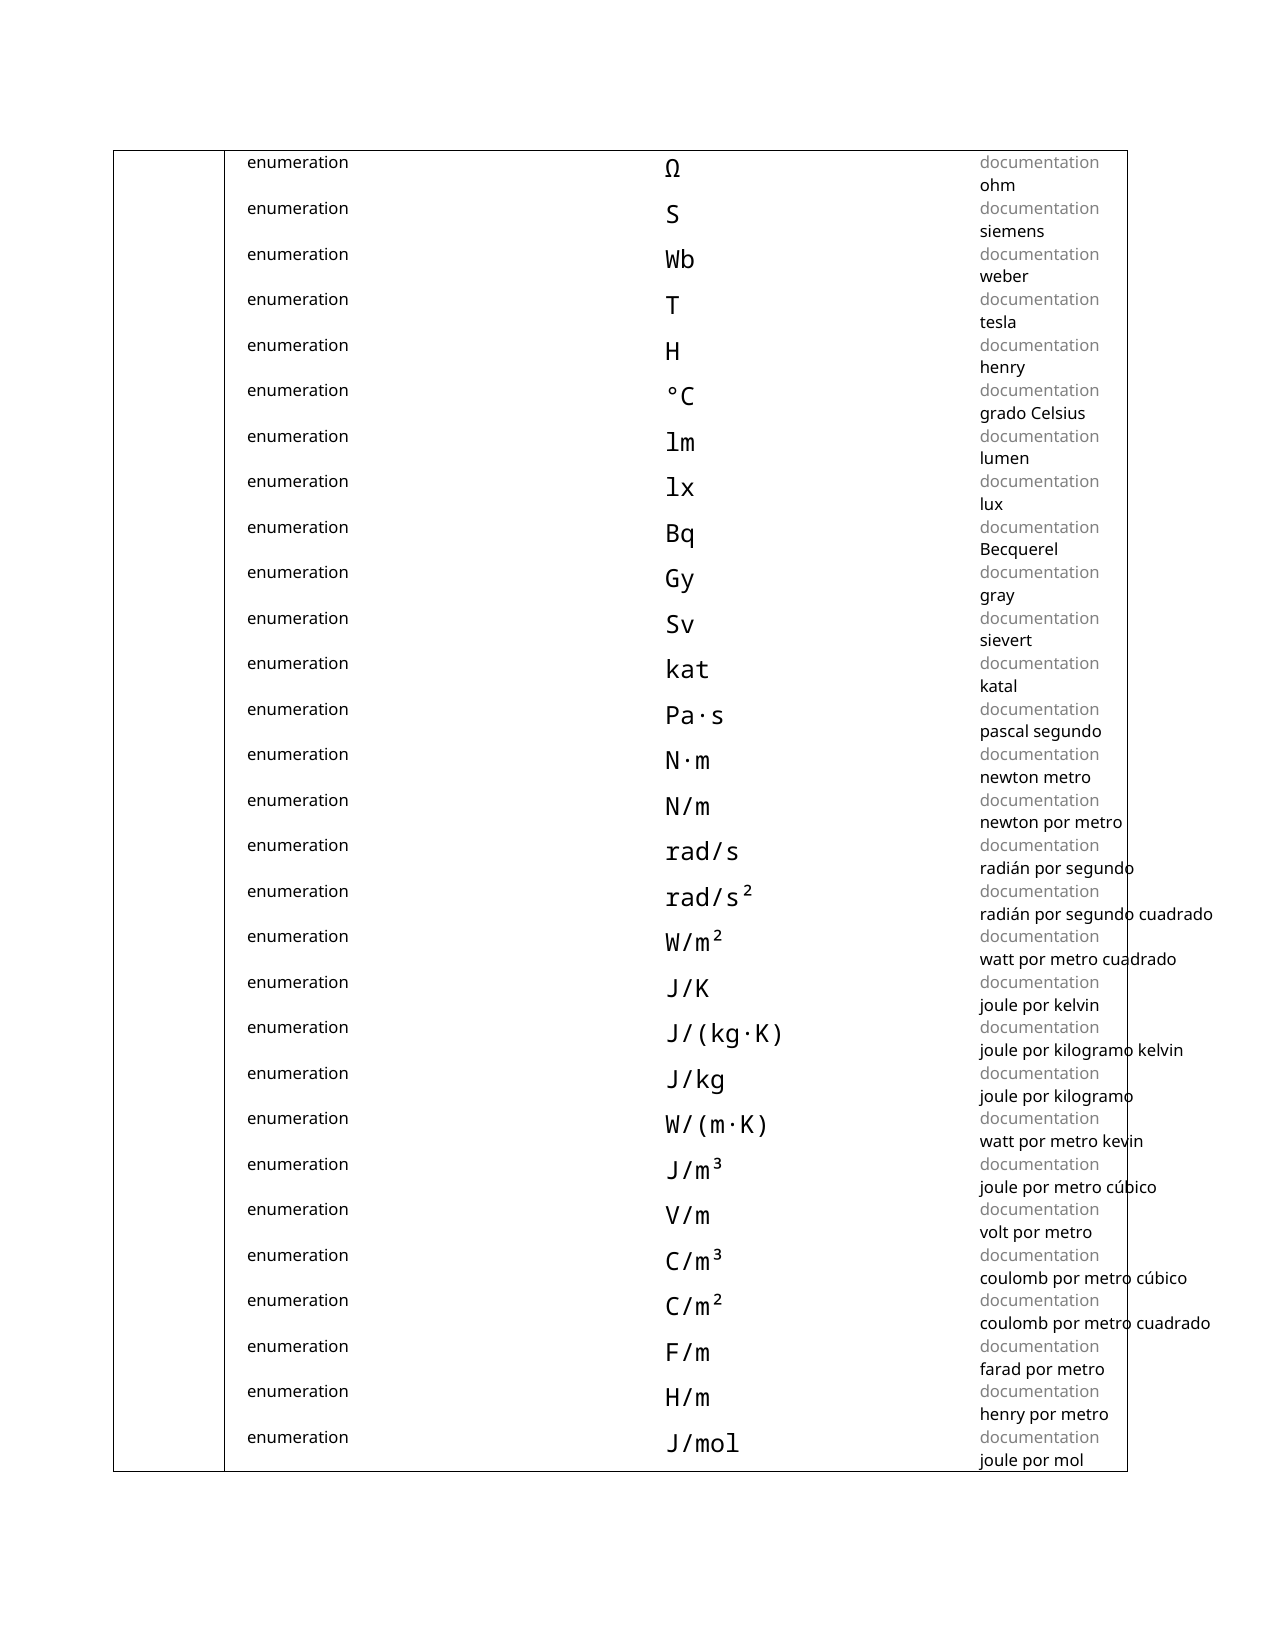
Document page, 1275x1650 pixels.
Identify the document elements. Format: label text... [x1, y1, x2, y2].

table_cell enumeration [236, 1380, 654, 1426]
table_header documentation [968, 743, 1127, 766]
table_cell S [654, 197, 957, 242]
table_header documentation [968, 834, 1127, 857]
table_cell enumeration [236, 1107, 654, 1152]
table_header documentation [968, 1198, 1127, 1221]
table_cell enumeration [236, 333, 654, 379]
table_header documentation [968, 1335, 1127, 1357]
table_cell weber [968, 265, 1127, 287]
table_cell [957, 379, 968, 424]
table_header documentation [968, 288, 1127, 310]
table_cell enumeration [236, 151, 654, 197]
table_cell J/K [654, 970, 957, 1016]
table_cell enumeration [236, 697, 654, 743]
table_cell [957, 333, 1127, 379]
table_cell enumeration [236, 925, 654, 970]
table_cell N·m [654, 743, 957, 788]
table_cell lumen [968, 447, 1127, 469]
table_cell [957, 606, 968, 652]
table_cell [957, 1016, 968, 1061]
table_header documentation [968, 970, 1127, 993]
table_header documentation [968, 197, 1127, 219]
table_cell enumeration [236, 834, 654, 879]
table_cell W/(m·K) [654, 1107, 957, 1152]
table_cell enumeration [236, 788, 654, 834]
table_cell [957, 424, 1127, 470]
table_cell [957, 288, 968, 333]
table_cell coulomb por metro cuadrado [968, 1312, 1127, 1334]
table_cell [957, 151, 1127, 197]
table_cell enumeration [236, 515, 654, 561]
table_cell T [654, 288, 957, 333]
table_cell Pa·s [654, 697, 957, 743]
table_header documentation [968, 652, 1127, 674]
table_cell Gy [654, 561, 957, 606]
table_cell enumeration [236, 242, 654, 288]
table_cell [957, 1426, 968, 1471]
table_header documentation [968, 1061, 1127, 1084]
table_cell tesla [968, 310, 1127, 333]
table_cell [957, 242, 1127, 288]
table_cell [957, 1061, 968, 1107]
table_cell [957, 697, 968, 743]
table_cell coulomb por metro cúbico [968, 1266, 1127, 1289]
table_cell henry por metro [968, 1403, 1127, 1426]
table_header documentation [968, 424, 1127, 447]
table_cell enumeration [236, 470, 654, 515]
table_cell joule por mol [968, 1448, 1127, 1471]
table_header documentation [968, 1380, 1127, 1403]
table_header documentation [968, 1289, 1127, 1312]
table_cell Ω [654, 151, 957, 197]
table_cell Sv [654, 606, 957, 652]
table_cell [957, 1198, 968, 1243]
table_header documentation [968, 561, 1127, 583]
table_cell newton por metro [968, 811, 1127, 834]
table_cell grado Celsius [968, 401, 1127, 424]
table_cell kat [654, 652, 957, 697]
table_header documentation [968, 879, 1127, 902]
table_cell Bq [654, 515, 957, 561]
table_cell J/mol [654, 1426, 957, 1471]
table_cell joule por metro cúbico [968, 1175, 1127, 1198]
table_header documentation [968, 515, 1127, 538]
table_cell J/kg [654, 1061, 957, 1107]
table_header documentation [968, 470, 1127, 492]
table_header documentation [968, 379, 1127, 401]
table_cell [957, 788, 968, 834]
table_cell sievert [968, 629, 1127, 652]
table_cell radián por segundo [968, 857, 1127, 879]
table_cell F/m [654, 1335, 957, 1380]
table_header documentation [968, 925, 1127, 948]
table_cell [957, 743, 968, 788]
table_cell enumeration [236, 1335, 654, 1380]
table_cell enumeration [236, 288, 654, 333]
table_cell [225, 151, 1127, 1471]
table_cell enumeration [236, 879, 654, 925]
table_cell [957, 1244, 968, 1289]
table_cell [957, 1153, 968, 1198]
table_cell [957, 561, 1127, 606]
table_header documentation [968, 1153, 1127, 1175]
table_cell enumeration [236, 743, 654, 788]
table_cell volt por metro [968, 1221, 1127, 1243]
table_cell [957, 879, 968, 925]
table_header documentation [968, 151, 1127, 174]
table_cell pascal segundo [968, 720, 1127, 743]
table_header documentation [968, 788, 1127, 811]
table_cell enumeration [236, 970, 654, 1016]
table_cell enumeration [236, 379, 654, 424]
table_cell [957, 1289, 968, 1334]
table_cell henry [968, 356, 1127, 378]
table_cell watt por metro cuadrado [968, 948, 1127, 970]
table_header documentation [968, 606, 1127, 629]
table_cell joule por kelvin [968, 993, 1127, 1016]
table_header documentation [968, 1426, 1127, 1448]
table_cell °C [654, 379, 957, 424]
table_header documentation [968, 1107, 1127, 1130]
table_cell W/m² [654, 925, 957, 970]
table_cell [957, 470, 1127, 515]
table_header documentation [968, 333, 1127, 356]
table_cell [957, 197, 968, 242]
table_cell rad/s [654, 834, 957, 879]
table_cell siemens [968, 219, 1127, 242]
table_cell [957, 515, 968, 561]
table_cell Becquerel [968, 538, 1127, 561]
table_cell lx [654, 470, 957, 515]
table_cell farad por metro [968, 1357, 1127, 1380]
table_cell ohm [968, 174, 1127, 196]
table_cell enumeration [236, 652, 654, 697]
table_cell enumeration [236, 606, 654, 652]
table_cell katal [968, 675, 1127, 697]
table_cell lux [968, 493, 1127, 515]
table_cell C/m³ [654, 1244, 957, 1289]
table_cell [957, 970, 968, 1016]
table_cell H [654, 333, 957, 379]
table_cell J/m³ [654, 1153, 957, 1198]
table_cell enumeration [236, 561, 654, 606]
table_cell enumeration [236, 1061, 654, 1107]
table_cell N/m [654, 788, 957, 834]
table_cell newton metro [968, 766, 1127, 788]
table_cell [957, 834, 968, 879]
table_cell [957, 1335, 968, 1380]
table_cell enumeration [236, 1153, 654, 1198]
table_cell joule por kilogramo [968, 1084, 1127, 1107]
table_cell enumeration [236, 1016, 654, 1061]
table_cell enumeration [236, 1244, 654, 1289]
table_header documentation [968, 1244, 1127, 1266]
table_cell radián por segundo cuadrado [968, 902, 1127, 925]
table_cell gray [968, 584, 1127, 606]
table_cell enumeration [236, 197, 654, 242]
table_cell rad/s² [654, 879, 957, 925]
table_cell enumeration [236, 1198, 654, 1243]
table_cell watt por metro kevin [968, 1130, 1127, 1152]
table_header documentation [968, 697, 1127, 720]
table_cell enumeration [236, 1289, 654, 1334]
table_cell J/(kg·K) [654, 1016, 957, 1061]
table_cell enumeration [236, 424, 654, 470]
table_header documentation [968, 242, 1127, 265]
table_cell H/m [654, 1380, 957, 1426]
table_cell [957, 925, 968, 970]
table_cell V/m [654, 1198, 957, 1243]
table_cell lm [654, 424, 957, 470]
table_cell Wb [654, 242, 957, 288]
table_cell [957, 1380, 968, 1426]
table_cell joule por kilogramo kelvin [968, 1039, 1127, 1061]
table_cell [957, 1107, 968, 1152]
table_cell enumeration [236, 1426, 654, 1471]
table_cell [114, 151, 224, 1471]
table_cell [957, 652, 1127, 697]
table_header documentation [968, 1016, 1127, 1039]
table_cell C/m² [654, 1289, 957, 1334]
